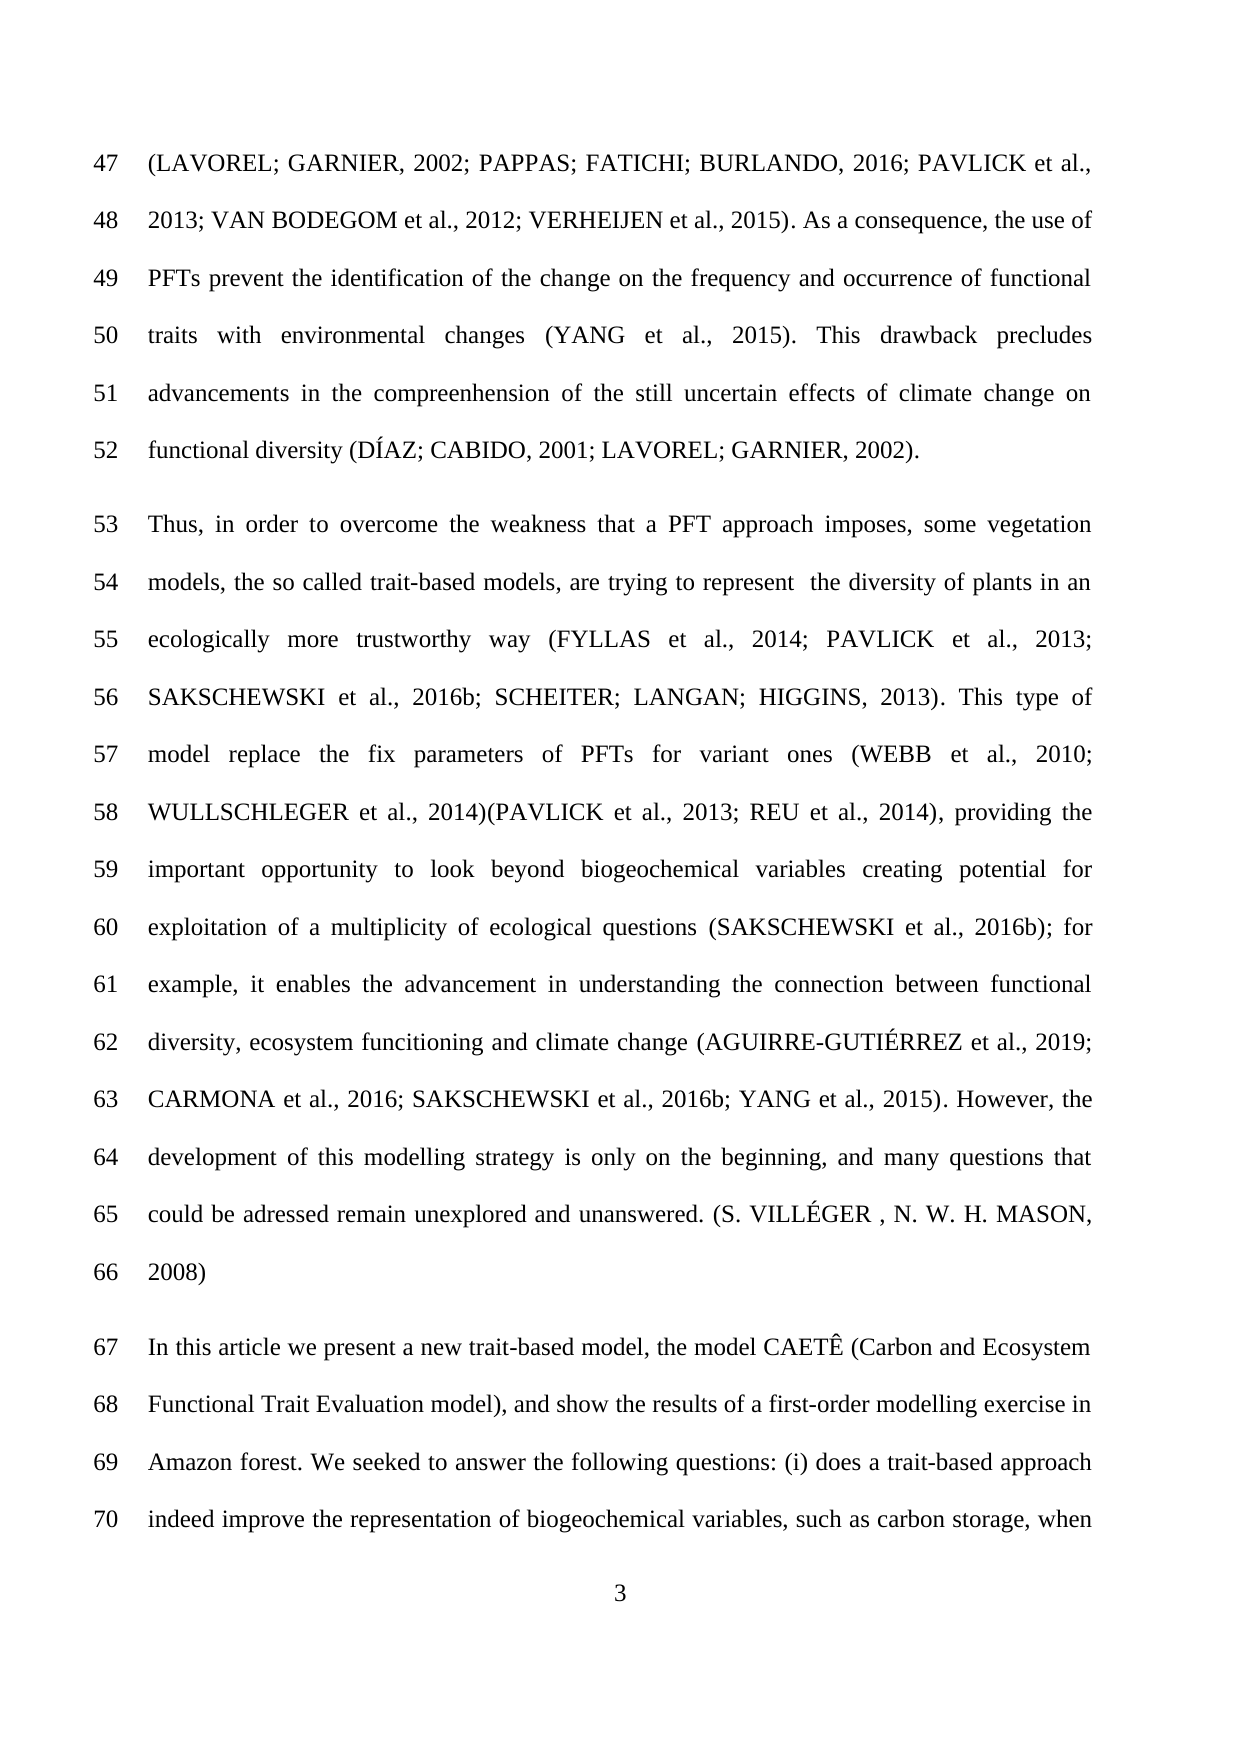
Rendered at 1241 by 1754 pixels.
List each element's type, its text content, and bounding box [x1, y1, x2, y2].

text In this article we present a new trait-based model, the model CAETÊ (Carbon and Ecosystem Functional Trait Evaluation model), and show the results of a first-order modelling exercise in Amazon forest. We seeked to answer the following questions: (i) does a trait-based approach indeed improve the representation of biogeochemical variables, such as carbon storage, when [148, 1332, 1093, 1533]
text Thus, in order to overcome the weakness that a PFT approach imposes, some vegetation models, the so called trait-based models, are trying to represent the diversity of plants in an ecologically more trustworthy way (FYLLAS et al., 2014; PAVLICK et al., 2013; SAKSCHEWSKI et al., 2016b; SCHEITER; LANGAN; HIGGINS, 2013)⁠⁠. This type of model replace the fix parameters of PFTs for variant ones (WEBB et al., 2010; WULLSCHLEGER et al., 2014)(PAVLICK et al., 2013; REU et al., 2014)⁠, providing the important opportunity to look beyond biogeochemical variables creating potential for exploitation of a multiplicity of ecological questions (SAKSCHEWSKI et al., 2016b)⁠; for example, it enables the advancement in understanding the connection between functional diversity, ecosystem funcitioning and climate change (AGUIRRE-GUTIÉRREZ et al., 2019; CARMONA et al., 2016; SAKSCHEWSKI et al., 2016b; YANG et al., 2015). However, the development of this modelling strategy is only on the beginning, and many questions that could be adressed remain unexplored and unanswered. (S. VILLÉGER , N. W. H. MASON, 2008) [148, 509, 1093, 1286]
text (LAVOREL; GARNIER, 2002; PAPPAS; FATICHI; BURLANDO, 2016; PAVLICK et al., 2013; VAN BODEGOM et al., 2012; VERHEIJEN et al., 2015)⁠. As a consequence, the use of PFTs prevent the identification of the change on the frequency and occurrence of functional traits with environmental changes (YANG et al., 2015)⁠. This drawback precludes advancements in the compreenhension of the still uncertain effects of climate change on functional diversity (DÍAZ; CABIDO, 2001; LAVOREL; GARNIER, 2002). [148, 148, 1093, 464]
